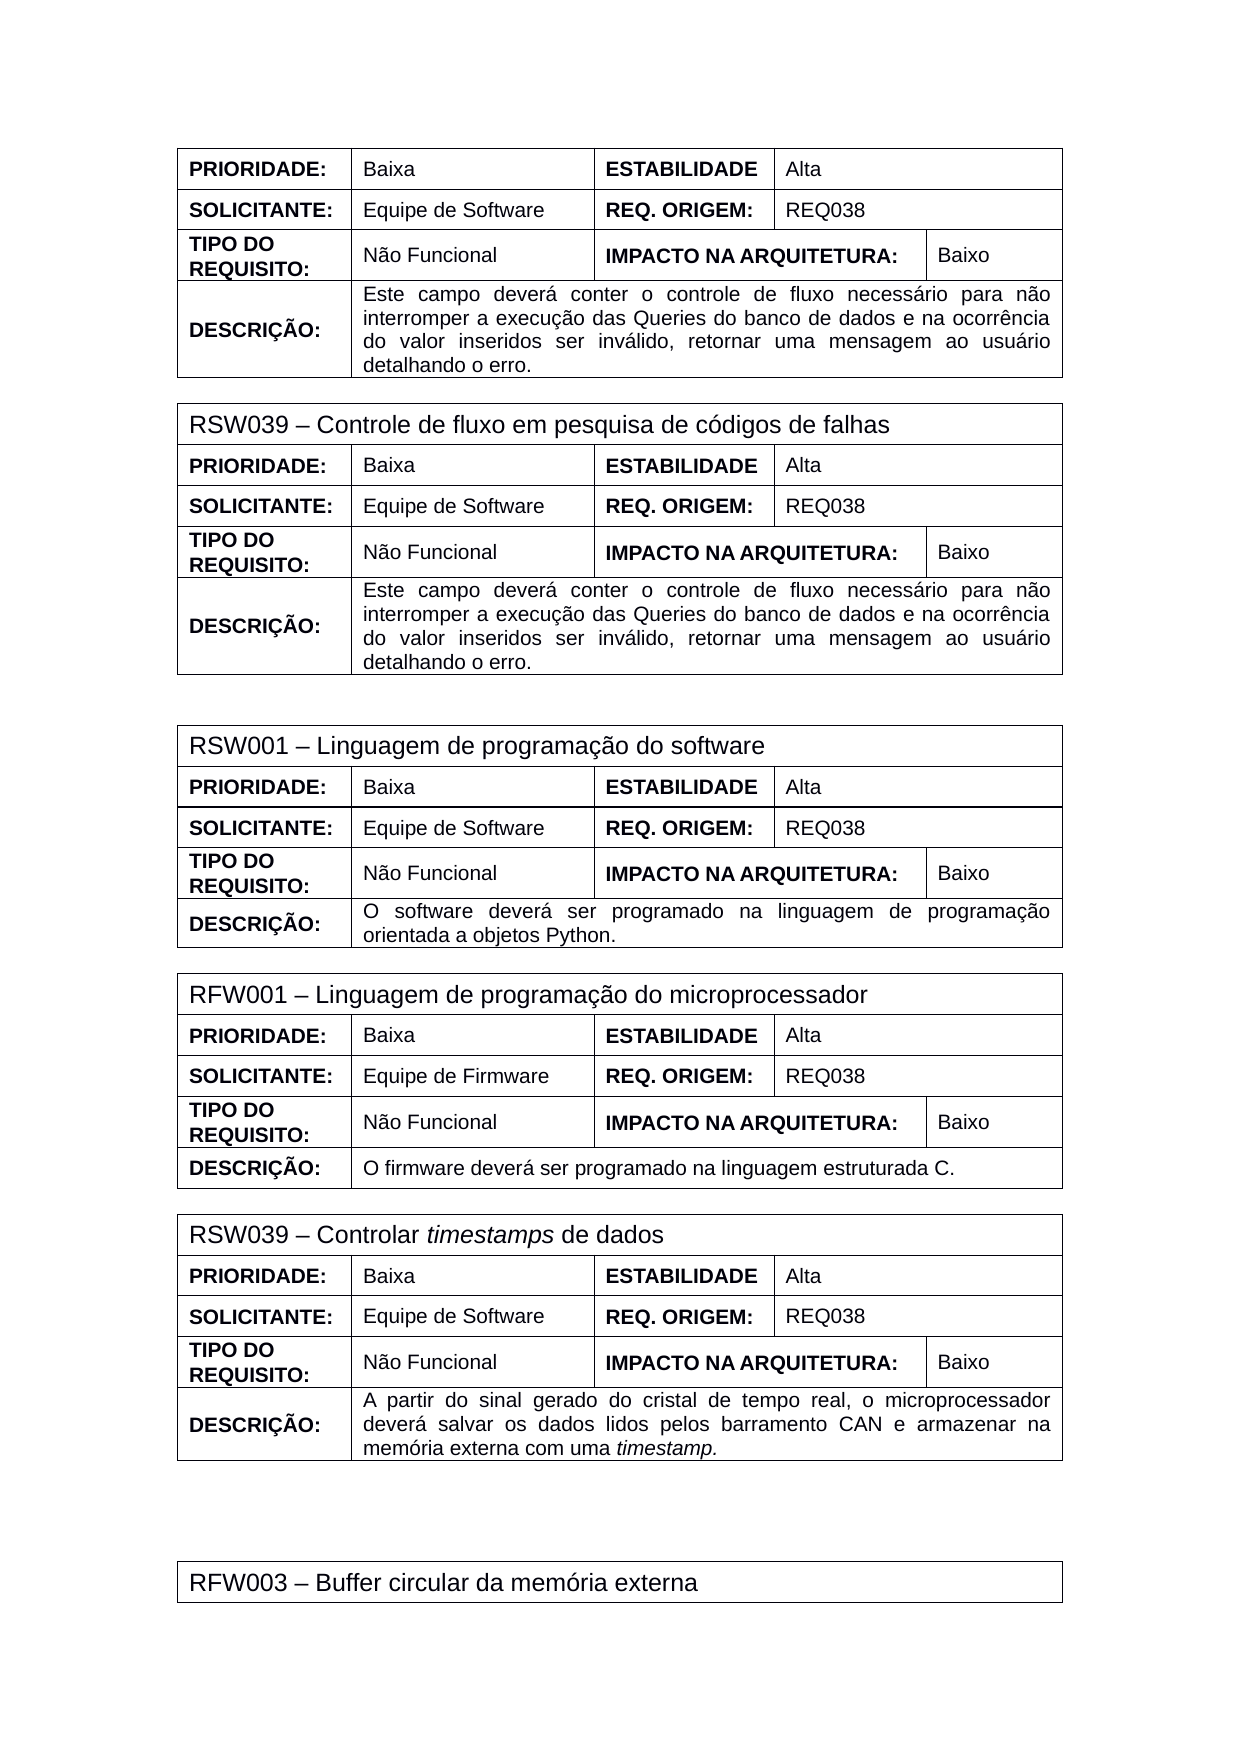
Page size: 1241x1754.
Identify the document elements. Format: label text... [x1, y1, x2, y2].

table_cell PRIORIDADE: [178, 767, 351, 806]
table_header RFW003 – Buffer circular da memória externa [178, 1562, 1062, 1602]
table_cell Este campo deverá conter o controle de fluxo necessário para não interromper a execução das Queries do banco de dados e na ocorrência do valor inseridos ser inválido, retornar uma mensagem ao usuário detalhando o erro. [352, 281, 1062, 377]
table_header RSW039 – Controle de fluxo em pesquisa de códigos de falhas [178, 404, 1062, 444]
table_cell DESCRIÇÃO: [178, 578, 351, 674]
table_cell IMPACTO NA ARQUITETURA: [595, 848, 926, 898]
table_cell IMPACTO NA ARQUITETURA: [595, 1337, 926, 1387]
table_cell A partir do sinal gerado do cristal de tempo real, o microprocessador deverá salvar os dados lidos pelos barramento CAN e armazenar na memória externa com uma timestamp. [352, 1388, 1062, 1460]
table_cell O firmware deverá ser programado na linguagem estruturada C. [352, 1148, 1062, 1188]
table_cell Equipe de Firmware [352, 1056, 594, 1096]
table_cell Não Funcional [352, 1337, 594, 1387]
table_cell SOLICITANTE: [178, 1296, 351, 1336]
table_cell Baixa [352, 149, 594, 188]
table_cell DESCRIÇÃO: [178, 1388, 351, 1460]
table_cell Equipe de Software [352, 1296, 594, 1336]
table_cell Baixa [352, 767, 594, 806]
table_cell Baixa [352, 1015, 594, 1055]
table_cell IMPACTO NA ARQUITETURA: [595, 230, 926, 280]
table_cell SOLICITANTE: [178, 808, 351, 847]
table_cell REQ. ORIGEM: [595, 486, 774, 526]
table_cell SOLICITANTE: [178, 1056, 351, 1096]
table_cell Este campo deverá conter o controle de fluxo necessário para não interromper a execução das Queries do banco de dados e na ocorrência do valor inseridos ser inválido, retornar uma mensagem ao usuário detalhando o erro. [352, 578, 1062, 674]
table_cell REQ. ORIGEM: [595, 808, 774, 847]
table_cell Alta [775, 149, 1062, 188]
table_cell Não Funcional [352, 230, 594, 280]
table_cell REQ. ORIGEM: [595, 1296, 774, 1336]
table_cell Baixo [927, 1097, 1062, 1147]
table_cell REQ. ORIGEM: [595, 190, 774, 229]
table_cell Não Funcional [352, 1097, 594, 1147]
table_cell REQ038 [775, 486, 1062, 526]
table_cell ESTABILIDADE [595, 149, 774, 188]
table_cell PRIORIDADE: [178, 445, 351, 485]
table_header RFW001 – Linguagem de programação do microprocessador [178, 974, 1062, 1014]
table_cell IMPACTO NA ARQUITETURA: [595, 527, 926, 577]
table_cell ESTABILIDADE [595, 445, 774, 485]
table_cell IMPACTO NA ARQUITETURA: [595, 1097, 926, 1147]
table_cell Baixa [352, 445, 594, 485]
table_cell REQ. ORIGEM: [595, 1056, 774, 1096]
table_cell REQ038 [775, 1056, 1062, 1096]
table_cell DESCRIÇÃO: [178, 281, 351, 377]
table_cell TIPO DO REQUISITO: [178, 1337, 351, 1387]
table_cell SOLICITANTE: [178, 486, 351, 526]
table_header RSW039 – Controlar timestamps de dados [178, 1215, 1062, 1254]
table_cell ESTABILIDADE [595, 1015, 774, 1055]
table_cell Alta [775, 1256, 1062, 1295]
table_cell Não Funcional [352, 527, 594, 577]
table_cell DESCRIÇÃO: [178, 899, 351, 947]
table_cell REQ038 [775, 808, 1062, 847]
table_cell Equipe de Software [352, 190, 594, 229]
table_cell PRIORIDADE: [178, 149, 351, 188]
table_cell Baixa [352, 1256, 594, 1295]
table_cell Alta [775, 1015, 1062, 1055]
table_cell Equipe de Software [352, 808, 594, 847]
table_cell Baixo [927, 848, 1062, 898]
table_cell PRIORIDADE: [178, 1015, 351, 1055]
table_cell Alta [775, 767, 1062, 806]
table_cell DESCRIÇÃO: [178, 1148, 351, 1188]
table_cell TIPO DO REQUISITO: [178, 230, 351, 280]
table_cell ESTABILIDADE [595, 767, 774, 806]
table_cell O software deverá ser programado na linguagem de programação orientada a objetos Python. [352, 899, 1062, 947]
table_cell TIPO DO REQUISITO: [178, 527, 351, 577]
table_cell Alta [775, 445, 1062, 485]
table_cell SOLICITANTE: [178, 190, 351, 229]
table_cell Baixo [927, 1337, 1062, 1387]
table_cell Baixo [927, 527, 1062, 577]
table_cell TIPO DO REQUISITO: [178, 1097, 351, 1147]
table_cell Não Funcional [352, 848, 594, 898]
table_cell Equipe de Software [352, 486, 594, 526]
table_cell TIPO DO REQUISITO: [178, 848, 351, 898]
table_cell ESTABILIDADE [595, 1256, 774, 1295]
table_cell Baixo [927, 230, 1062, 280]
table_cell REQ038 [775, 1296, 1062, 1336]
table_cell REQ038 [775, 190, 1062, 229]
table_header RSW001 – Linguagem de programação do software [178, 726, 1062, 766]
table_cell PRIORIDADE: [178, 1256, 351, 1295]
